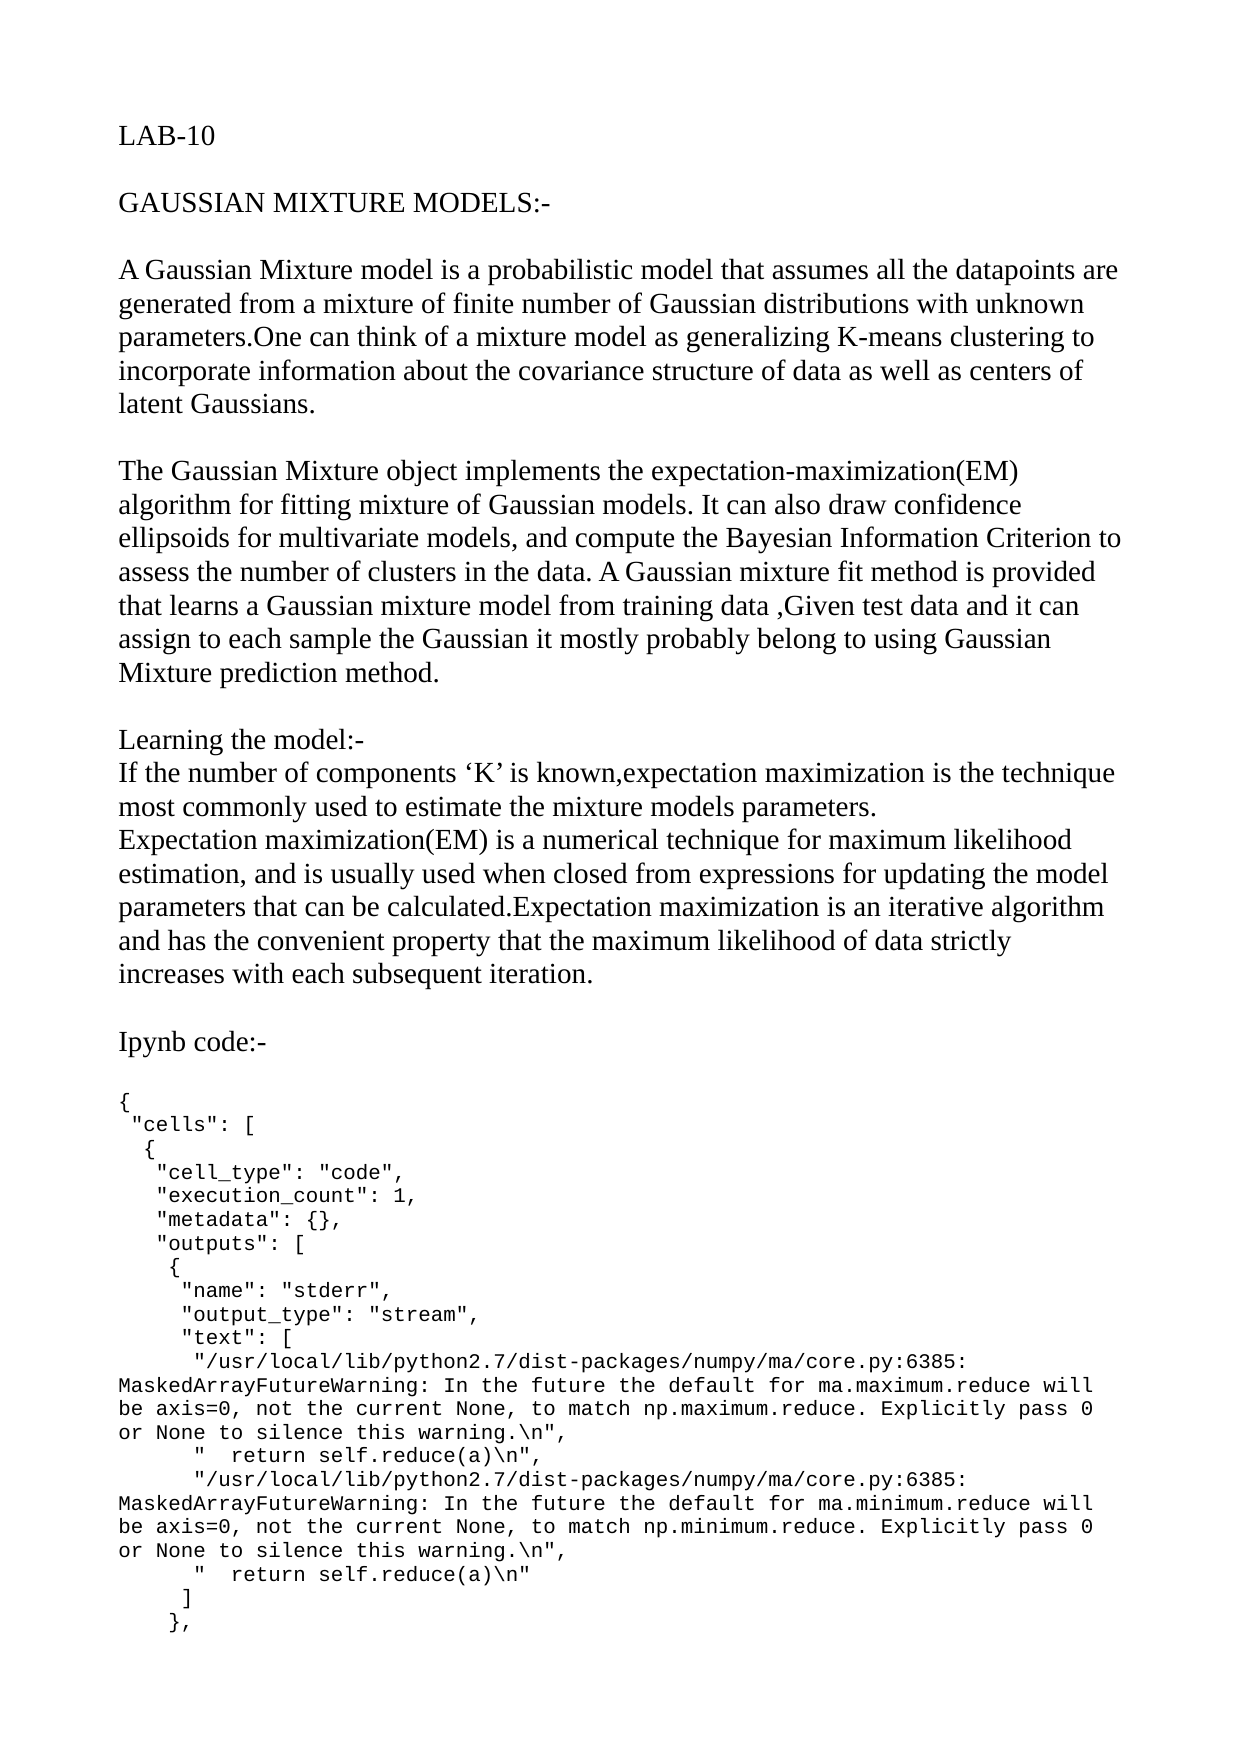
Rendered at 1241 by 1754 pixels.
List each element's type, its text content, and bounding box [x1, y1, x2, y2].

text Learning the model:- [118, 722, 1122, 755]
text "cells": [ [118, 1114, 1122, 1138]
text }, [118, 1611, 1122, 1635]
text " return self.reduce(a)\n", [118, 1446, 1122, 1469]
text If the number of components ‘K’ is known,expectation maximization is the technique most commonly used to estimate the mixture models parameters. [118, 755, 1122, 822]
text "text": [ [118, 1327, 1122, 1351]
text "metadata": {}, [118, 1209, 1122, 1233]
text "cell_type": "code", [118, 1162, 1122, 1185]
text " return self.reduce(a)\n" [118, 1564, 1122, 1587]
text LAB-10 [118, 118, 1122, 152]
text { [118, 1256, 1122, 1280]
text "outputs": [ [118, 1233, 1122, 1256]
text "output_type": "stream", [118, 1304, 1122, 1327]
text "/usr/local/lib/python2.7/dist-packages/numpy/ma/core.py:6385: MaskedArrayFutureWarning: In the future the default for ma.maximum.reduce will be axis=0, not the current None, to match np.maximum.reduce. Explicitly pass 0 or None to silence this warning.\n", [118, 1351, 1122, 1446]
text Expectation maximization(EM) is a numerical technique for maximum likelihood estimation, and is usually used when closed from expressions for updating the model parameters that can be calculated.Expectation maximization is an iterative algorithm and has the convenient property that the maximum likelihood of data strictly increases with each subsequent iteration. [118, 822, 1122, 990]
text "name": "stderr", [118, 1280, 1122, 1304]
text { [118, 1138, 1122, 1162]
text Ipynb code:- [118, 1024, 1122, 1057]
text "/usr/local/lib/python2.7/dist-packages/numpy/ma/core.py:6385: MaskedArrayFutureWarning: In the future the default for ma.minimum.reduce will be axis=0, not the current None, to match np.minimum.reduce. Explicitly pass 0 or None to silence this warning.\n", [118, 1469, 1122, 1564]
text GAUSSIAN MIXTURE MODELS:- [118, 185, 1122, 219]
text "execution_count": 1, [118, 1185, 1122, 1209]
text { [118, 1091, 1122, 1114]
text The Gaussian Mixture object implements the expectation-maximization(EM) algorithm for fitting mixture of Gaussian models. It can also draw confidence ellipsoids for multivariate models, and compute the Bayesian Information Criterion to assess the number of clusters in the data. A Gaussian mixture fit method is provided that learns a Gaussian mixture model from training data ,Given test data and it can assign to each sample the Gaussian it mostly probably belong to using Gaussian Mixture prediction method. [118, 453, 1122, 688]
text ] [118, 1587, 1122, 1611]
text A Gaussian Mixture model is a probabilistic model that assumes all the datapoints are generated from a mixture of finite number of Gaussian distributions with unknown parameters.One can think of a mixture model as generalizing K-means clustering to incorporate information about the covariance structure of data as well as centers of latent Gaussians. [118, 252, 1122, 420]
